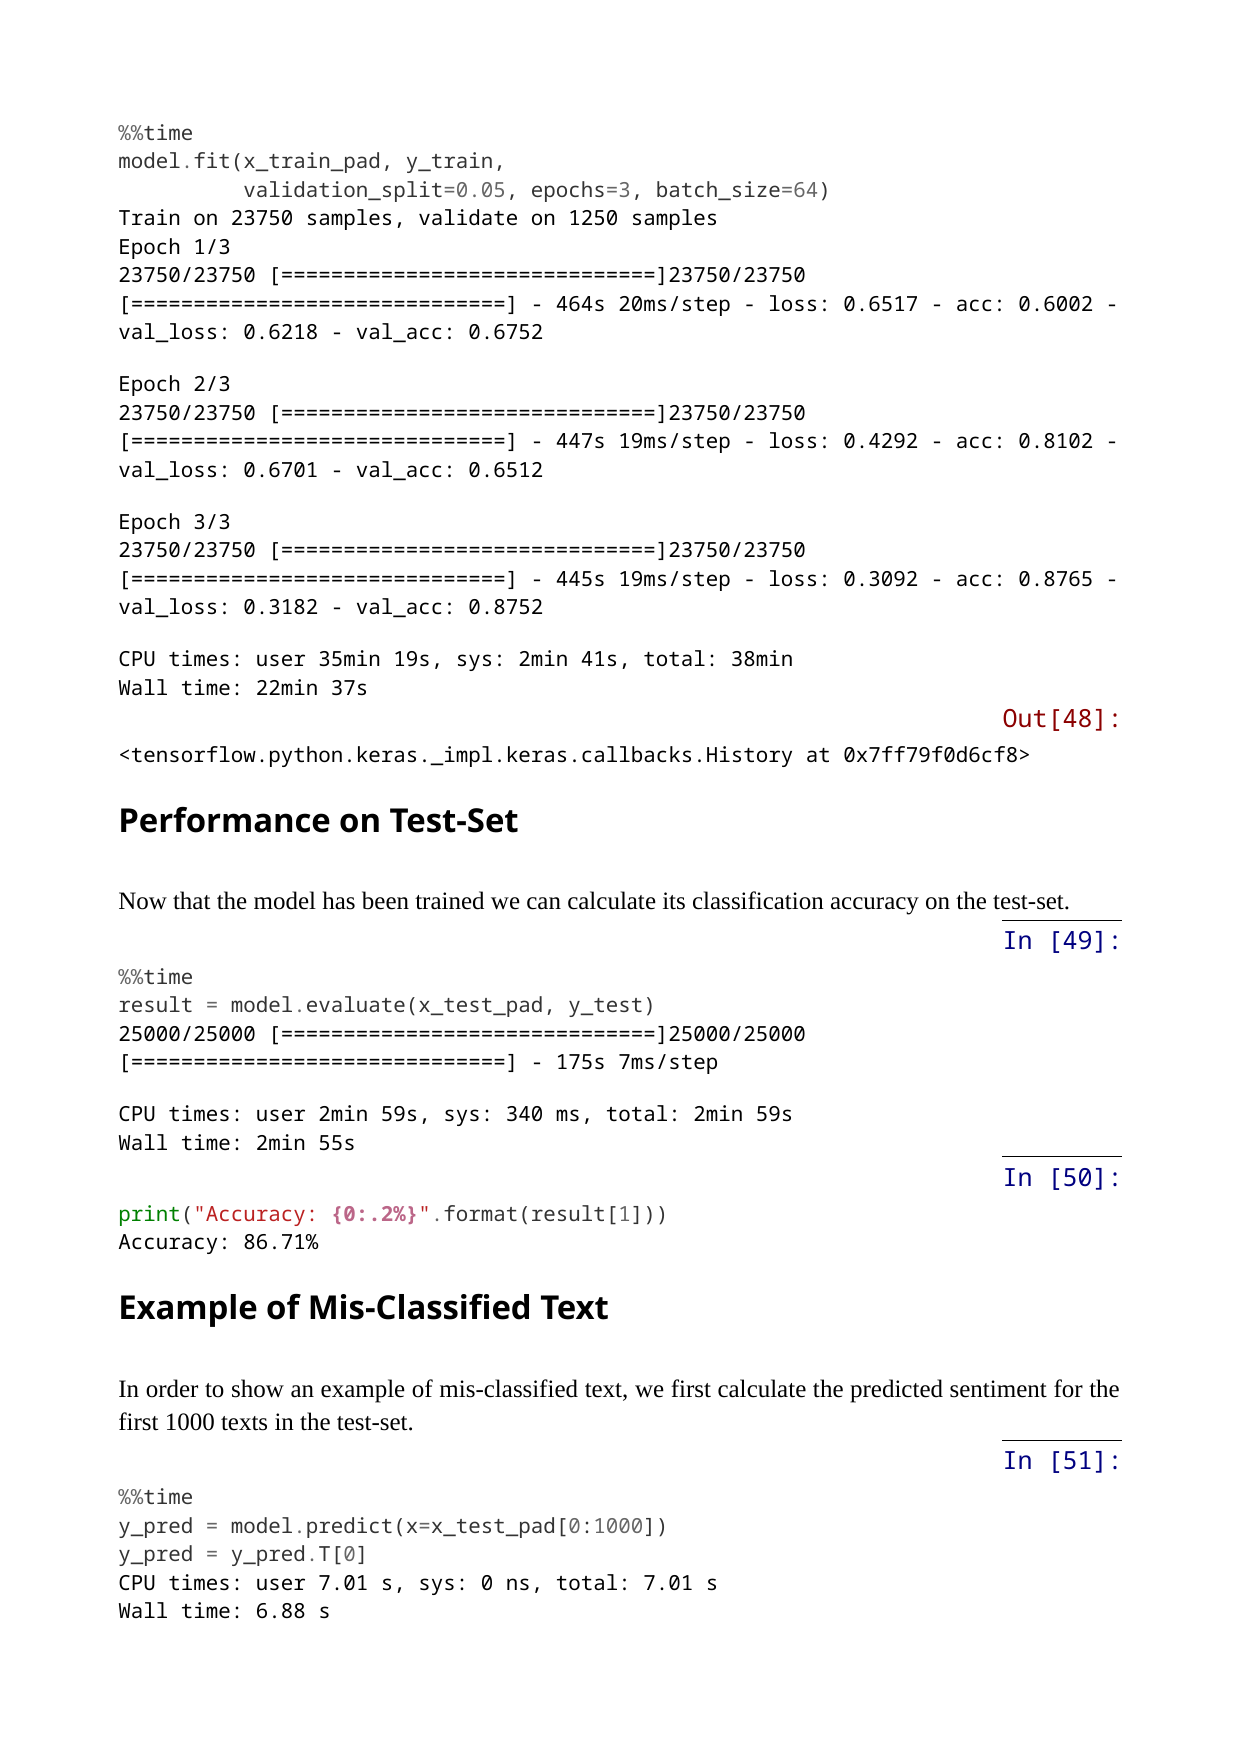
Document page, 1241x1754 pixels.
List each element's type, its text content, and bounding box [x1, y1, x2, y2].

text y_pred = model.predict(x=x_test_pad[0:1000]) [118, 1511, 1122, 1539]
text CPU times: user 2min 59s, sys: 340 ms, total: 2min 59s [118, 1099, 1122, 1128]
text Accuracy: 86.71% [118, 1227, 1122, 1256]
text Now that the model has been trained we can calculate its classification accuracy on the test-set. [118, 886, 1122, 915]
text <tensorflow.python.keras._impl.keras.callbacks.History at 0x7ff79f0d6cf8> [118, 740, 1122, 769]
text validation_split=0.05, epochs=3, batch_size=64) [118, 175, 1122, 203]
text 25000/25000 [==============================]25000/25000 [==============================] - 175s 7ms/step [118, 1019, 1122, 1076]
subtitle Example of Mis-Classified Text [118, 1284, 1122, 1329]
text %%time [118, 1482, 1122, 1511]
text 23750/23750 [==============================]23750/23750 [==============================] - 447s 19ms/step - loss: 0.4292 - acc: 0.8102 - val_loss: 0.6701 - val_acc: 0.6512 [118, 398, 1122, 483]
text CPU times: user 7.01 s, sys: 0 ns, total: 7.01 s [118, 1568, 1122, 1596]
text %%time [118, 962, 1122, 991]
text CPU times: user 35min 19s, sys: 2min 41s, total: 38min [118, 644, 1122, 673]
text Wall time: 22min 37s [118, 673, 1122, 701]
text Train on 23750 samples, validate on 1250 samples [118, 203, 1122, 232]
text In order to show an example of mis-classified text, we first calculate the predicted sentiment for the first 1000 texts in the test-set. [118, 1374, 1122, 1435]
text Epoch 2/3 [118, 369, 1122, 398]
subtitle Performance on Test-Set [118, 797, 1122, 842]
text Epoch 3/3 [118, 507, 1122, 535]
text Wall time: 6.88 s [118, 1596, 1122, 1624]
text model.fit(x_train_pad, y_train, [118, 147, 1122, 175]
text y_pred = y_pred.T[0] [118, 1539, 1122, 1568]
text Out[48]: [118, 701, 1122, 735]
text In [50]: [118, 1156, 1122, 1193]
text %%time [118, 118, 1122, 147]
text Wall time: 2min 55s [118, 1128, 1122, 1156]
text Epoch 1/3 [118, 232, 1122, 260]
text print("Accuracy: {0:.2%}".format(result[1])) [118, 1199, 1122, 1227]
text 23750/23750 [==============================]23750/23750 [==============================] - 445s 19ms/step - loss: 0.3092 - acc: 0.8765 - val_loss: 0.3182 - val_acc: 0.8752 [118, 535, 1122, 621]
text result = model.evaluate(x_test_pad, y_test) [118, 991, 1122, 1019]
text In [49]: [118, 919, 1122, 957]
text 23750/23750 [==============================]23750/23750 [==============================] - 464s 20ms/step - loss: 0.6517 - acc: 0.6002 - val_loss: 0.6218 - val_acc: 0.6752 [118, 260, 1122, 346]
text In [51]: [118, 1440, 1122, 1477]
